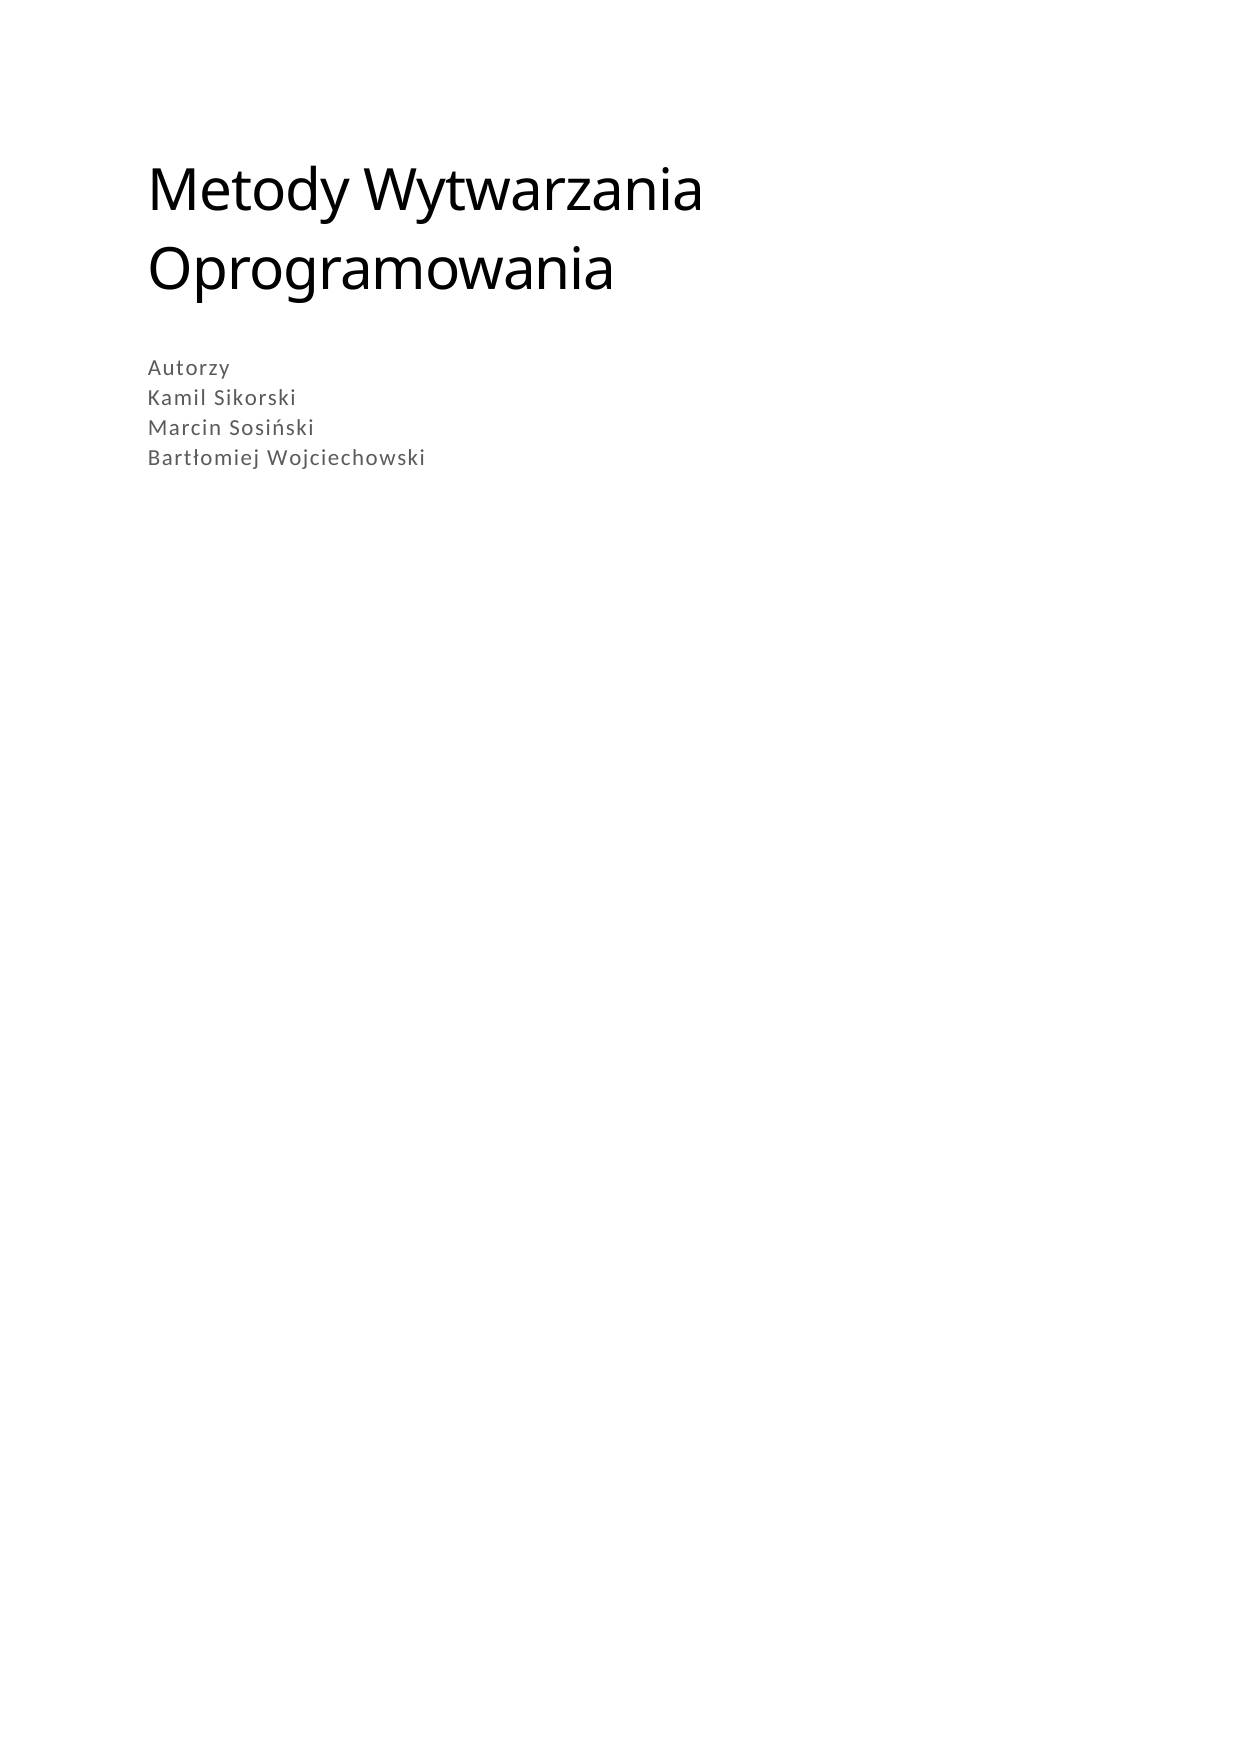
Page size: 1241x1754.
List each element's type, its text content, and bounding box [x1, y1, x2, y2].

text Metody Wytwarzania Oprogramowania [148, 148, 1093, 307]
text Autorzy Kamil Sikorski Marcin Sosiński Bartłomiej Wojciechowski [148, 353, 1093, 471]
